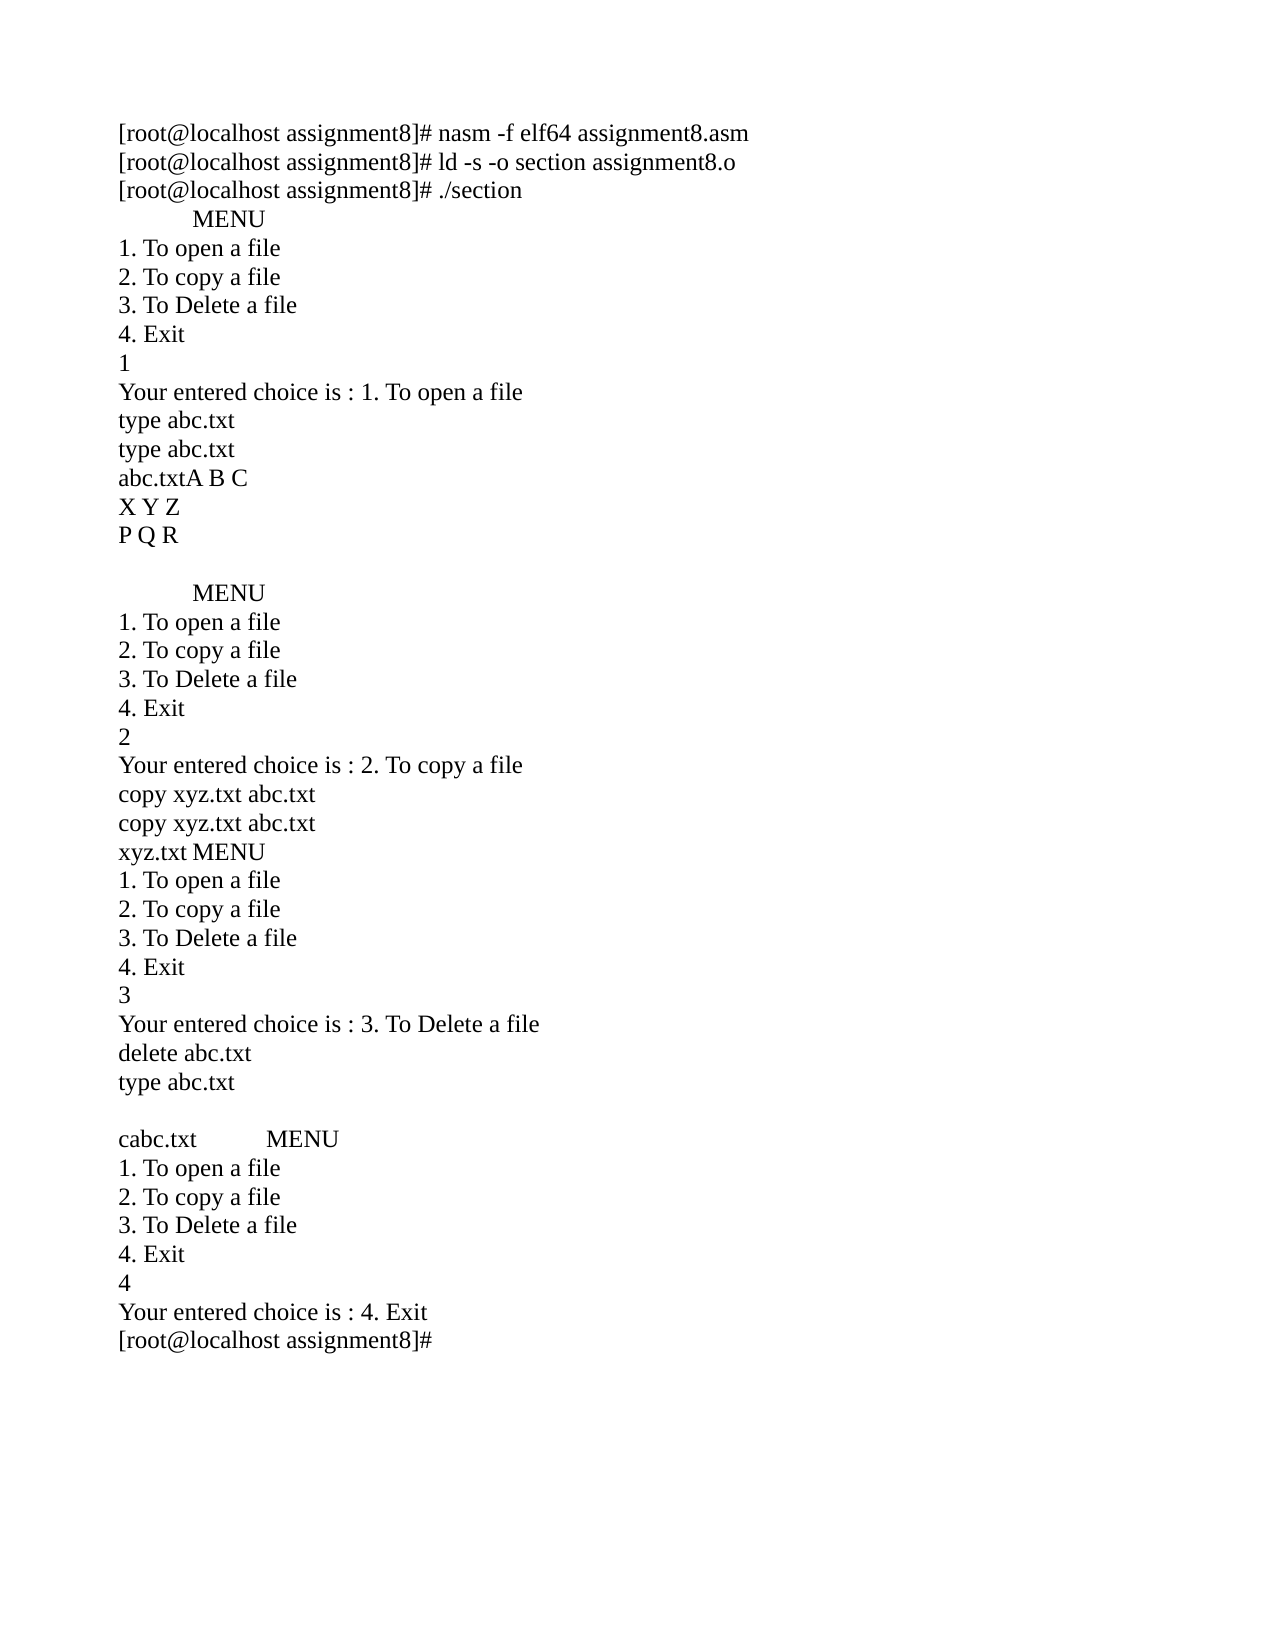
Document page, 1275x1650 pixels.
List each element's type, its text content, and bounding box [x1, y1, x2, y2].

text P Q R [118, 521, 1157, 549]
text 3. To Delete a file [118, 664, 1157, 693]
text [root@localhost assignment8]# ./section [118, 176, 1157, 204]
text 1 [118, 348, 1157, 377]
text 4. Exit [118, 693, 1157, 722]
text 3. To Delete a file [118, 291, 1157, 319]
text 2 [118, 722, 1157, 751]
text 2. To copy a file [118, 262, 1157, 291]
text [root@localhost assignment8]# nasm -f elf64 assignment8.asm [118, 118, 1157, 147]
text Your entered choice is : 1. To open a file [118, 377, 1157, 406]
text 4. Exit [118, 952, 1157, 981]
text Your entered choice is : 3. To Delete a file [118, 1009, 1157, 1038]
text copy xyz.txt abc.txt [118, 808, 1157, 837]
text MENU [118, 578, 1157, 607]
text Your entered choice is : 4. Exit [118, 1297, 1157, 1326]
text MENU [118, 204, 1157, 233]
text 4. Exit [118, 319, 1157, 348]
text cabc.txt MENU [118, 1124, 1157, 1153]
text Your entered choice is : 2. To copy a file [118, 751, 1157, 779]
text type abc.txt [118, 406, 1157, 434]
text 4. Exit [118, 1239, 1157, 1268]
text 4 [118, 1268, 1157, 1297]
text 3 [118, 981, 1157, 1009]
text copy xyz.txt abc.txt [118, 779, 1157, 808]
text 2. To copy a file [118, 636, 1157, 664]
text 2. To copy a file [118, 894, 1157, 923]
text xyz.txt MENU [118, 837, 1157, 866]
text [root@localhost assignment8]# [118, 1326, 1157, 1354]
text 1. To open a file [118, 233, 1157, 262]
text 2. To copy a file [118, 1182, 1157, 1211]
text abc.txtA B C [118, 463, 1157, 492]
text X Y Z [118, 492, 1157, 521]
text type abc.txt [118, 434, 1157, 463]
text [root@localhost assignment8]# ld -s -o section assignment8.o [118, 147, 1157, 176]
text 3. To Delete a file [118, 1211, 1157, 1239]
text 1. To open a file [118, 1153, 1157, 1182]
text 1. To open a file [118, 607, 1157, 636]
text type abc.txt [118, 1067, 1157, 1096]
text 1. To open a file [118, 866, 1157, 894]
text delete abc.txt [118, 1038, 1157, 1067]
text 3. To Delete a file [118, 923, 1157, 952]
